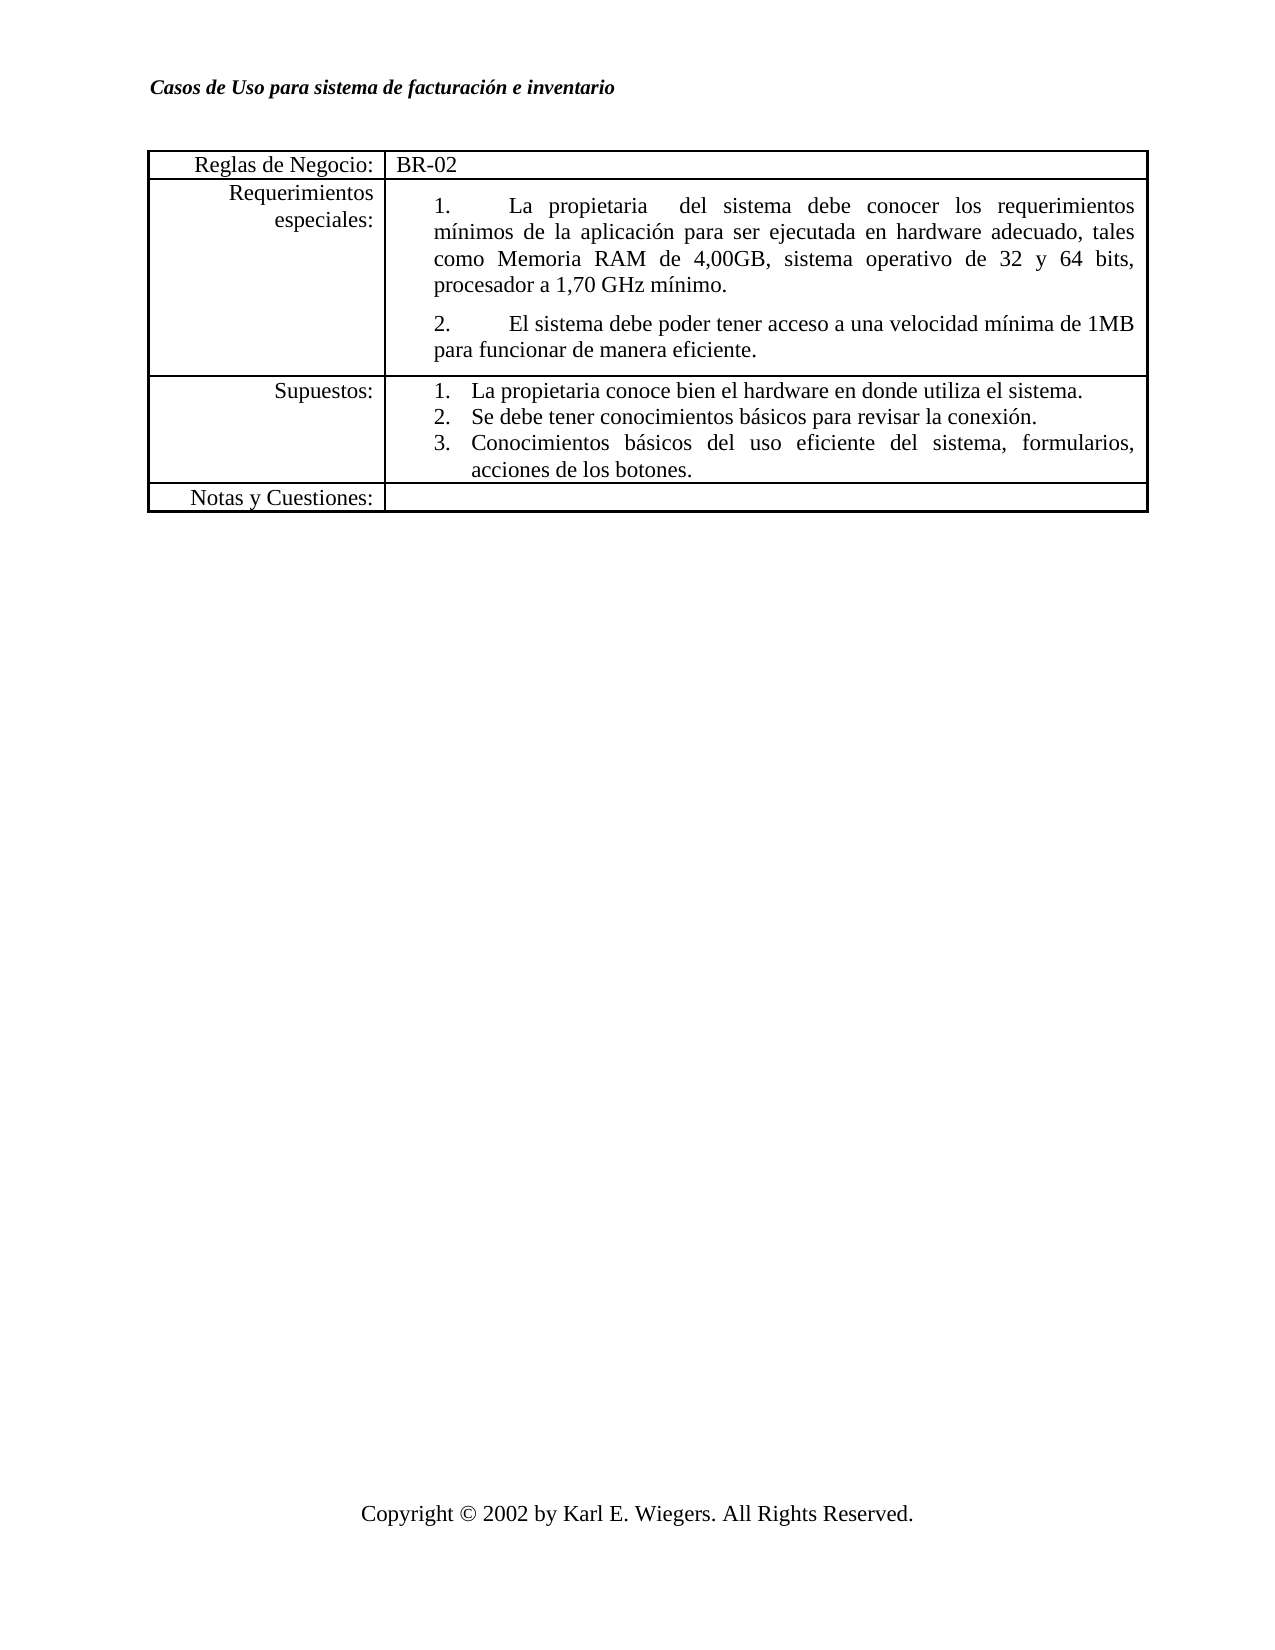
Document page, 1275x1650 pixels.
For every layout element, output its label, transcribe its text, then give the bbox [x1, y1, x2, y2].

table_cell La propietaria conoce bien el hardware en donde utiliza el sistema. Se debe tener conocimientos básicos para revisar la conexión. Conocimientos básicos del uso eficiente del sistema, formularios, acciones de los botones. [386, 377, 1146, 482]
table_cell BR-02 [386, 152, 1146, 178]
table_cell Supuestos: [150, 377, 384, 482]
table_cell La propietaria del sistema debe conocer los requerimientos mínimos de la aplicación para ser ejecutada en hardware adecuado, tales como Memoria RAM de 4,00GB, sistema operativo de 32 y 64 bits, procesador a 1,70 GHz mínimo. El sistema debe poder tener acceso a una velocidad mínima de 1MB para funcionar de manera eficiente. [386, 180, 1146, 375]
table_cell [386, 484, 1146, 510]
table_cell Notas y Cuestiones: [150, 484, 384, 510]
table_cell Reglas de Negocio: [150, 152, 384, 178]
table_cell Requerimientos especiales: [150, 180, 384, 375]
